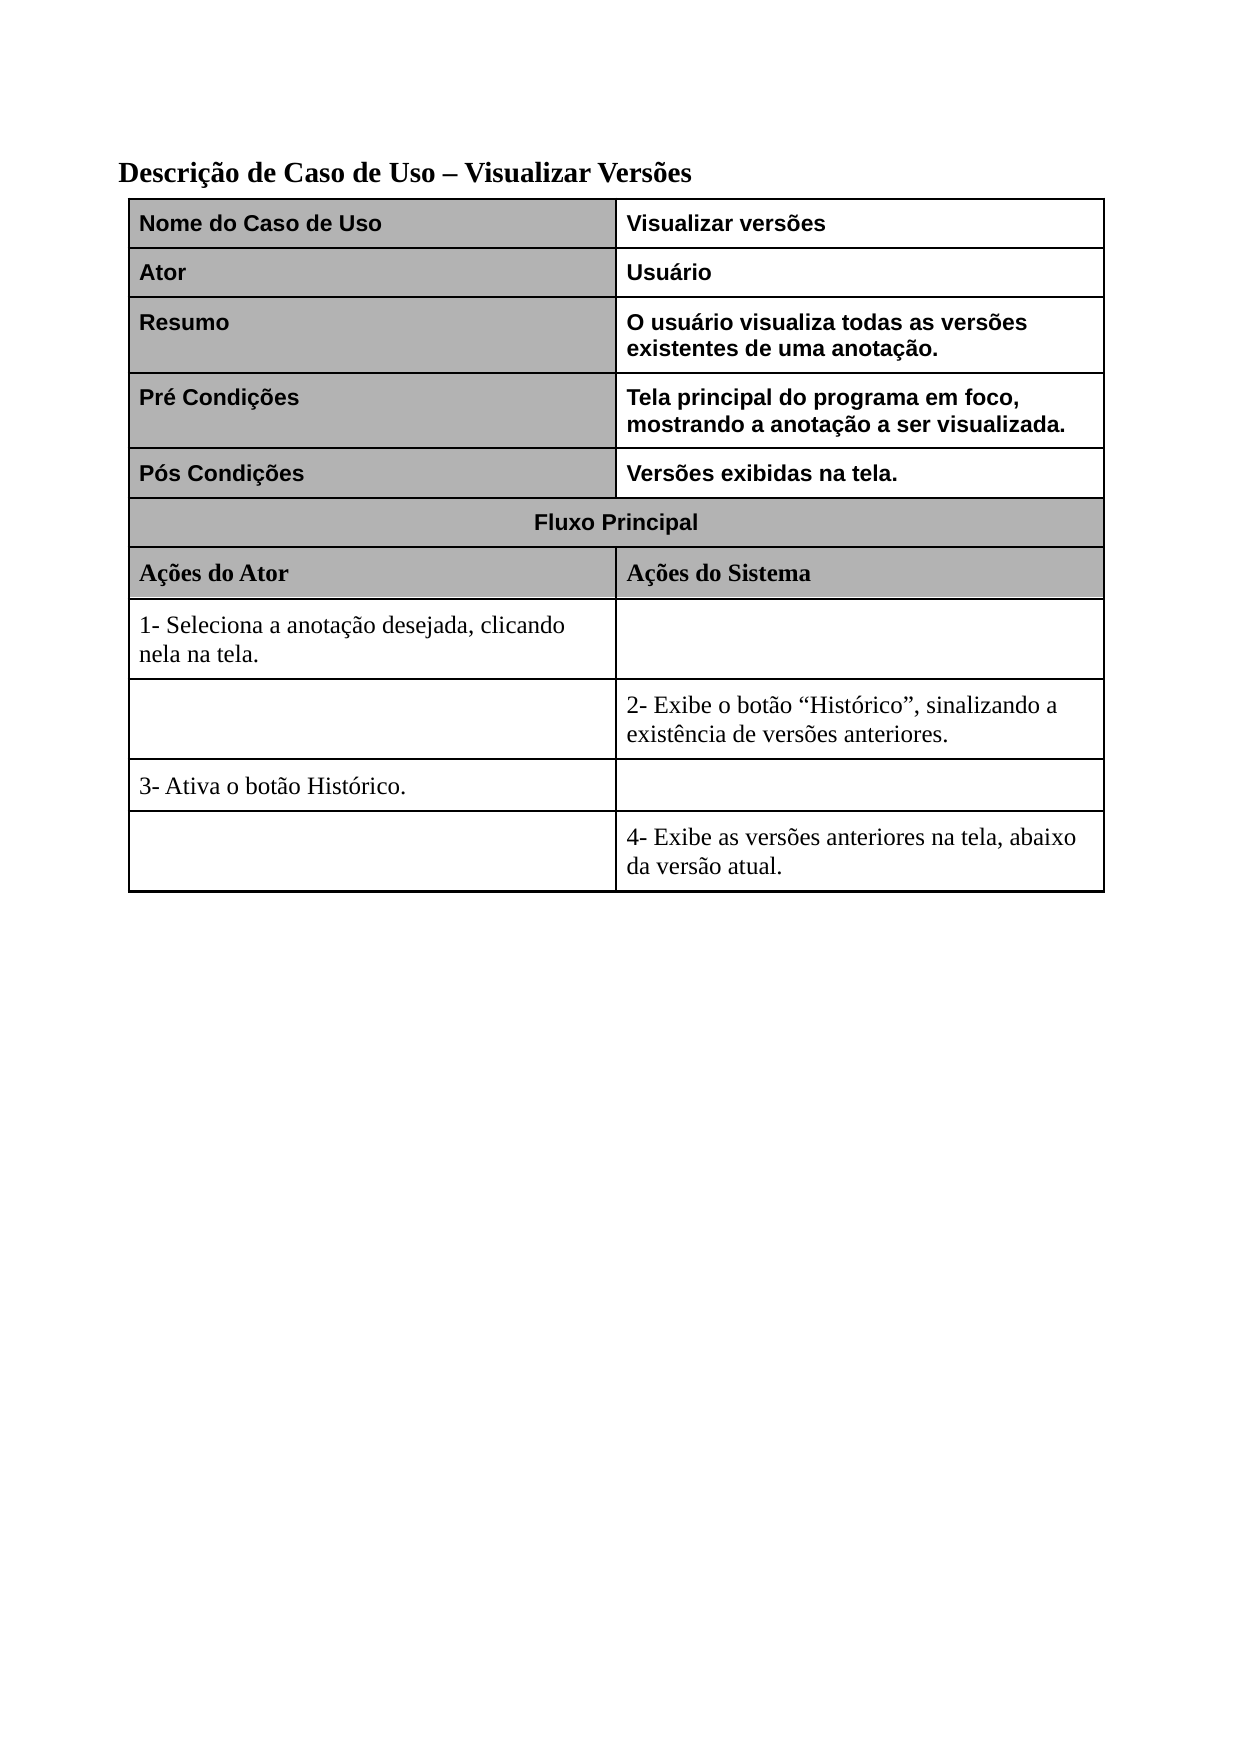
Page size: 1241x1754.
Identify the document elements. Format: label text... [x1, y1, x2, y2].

table_cell [617, 760, 1103, 810]
table_cell Pós Condições [130, 449, 615, 497]
table_cell Fluxo Principal [130, 499, 1103, 546]
table_cell 1- Seleciona a anotação desejada, clicando nela na tela. [130, 600, 615, 678]
table_cell 2- Exibe o botão “Histórico”, sinalizando a existência de versões anteriores. [617, 680, 1103, 758]
table_cell Ações do Ator [130, 548, 615, 597]
table_cell Pré Condições [130, 374, 615, 447]
subtitle Descrição de Caso de Uso – Visualizar Versões [118, 156, 1122, 189]
table_cell Resumo [130, 298, 615, 372]
table_cell 4- Exibe as versões anteriores na tela, abaixo da versão atual. [617, 812, 1103, 890]
table_cell [130, 812, 615, 890]
table_cell [617, 600, 1103, 678]
table_cell O usuário visualiza todas as versões existentes de uma anotação. [617, 298, 1103, 372]
table_cell Ações do Sistema [617, 548, 1103, 597]
table_cell Tela principal do programa em foco, mostrando a anotação a ser visualizada. [617, 374, 1103, 447]
table_cell 3- Ativa o botão Histórico. [130, 760, 615, 810]
table_cell Usuário [617, 249, 1103, 296]
table_cell Ator [130, 249, 615, 296]
table_cell [130, 680, 615, 758]
table_header Visualizar versões [617, 200, 1103, 247]
table_header Nome do Caso de Uso [130, 200, 615, 247]
table_cell Versões exibidas na tela. [617, 449, 1103, 497]
